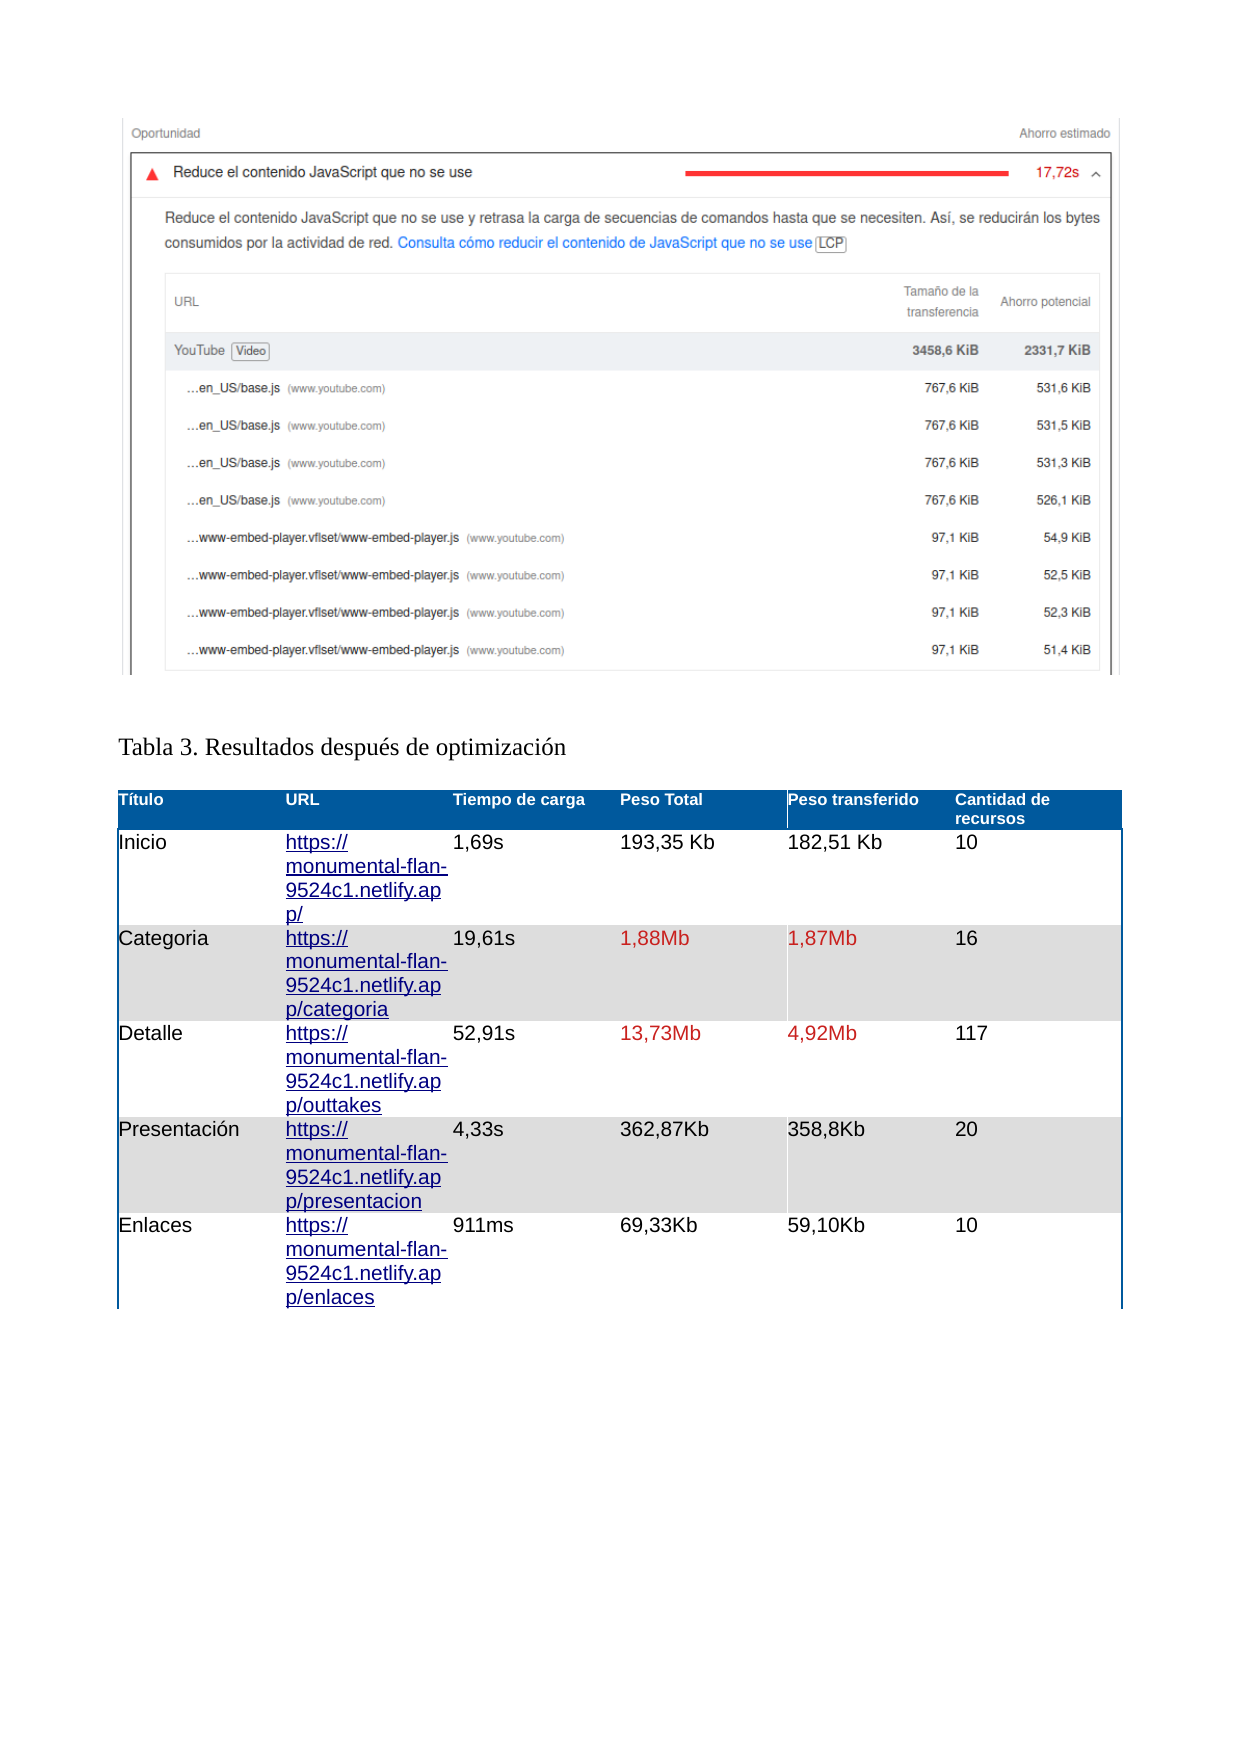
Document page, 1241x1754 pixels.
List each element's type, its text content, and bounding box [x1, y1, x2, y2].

table_cell https://monumental-flan-9524c1.netlify.app/categoria [285, 925, 453, 1021]
table_cell 358,8Kb [788, 1117, 955, 1213]
text Tabla 3. Resultados después de optimización [118, 732, 1122, 761]
table_cell 59,10Kb [788, 1213, 955, 1309]
table_cell 19,61s [453, 925, 620, 1021]
table_cell 13,73Mb [620, 1021, 787, 1117]
table_cell 10 [955, 1213, 1121, 1309]
table_cell 20 [955, 1117, 1121, 1213]
table_cell https://monumental-flan-9524c1.netlify.app/enlaces [285, 1213, 453, 1309]
table_cell 117 [955, 1021, 1121, 1117]
table_header URL [285, 790, 453, 828]
table_cell Presentación [119, 1117, 285, 1213]
table_cell 362,87Kb [620, 1117, 787, 1213]
table_cell 10 [955, 830, 1121, 925]
table_cell 193,35 Kb [620, 830, 787, 925]
table_cell 16 [955, 925, 1121, 1021]
table_cell 1,69s [453, 830, 620, 925]
table_cell 1,87Mb [788, 925, 955, 1021]
table_cell https://monumental-flan-9524c1.netlify.app/outtakes [285, 1021, 453, 1117]
table_cell 1,88Mb [620, 925, 787, 1021]
table_cell 69,33Kb [620, 1213, 787, 1309]
table_cell Categoria [119, 925, 285, 1021]
table_cell https://monumental-flan-9524c1.netlify.app/presentacion [285, 1117, 453, 1213]
table_cell 182,51 Kb [788, 830, 955, 925]
table_cell https://monumental-flan-9524c1.netlify.app/ [285, 830, 453, 925]
table_cell Detalle [119, 1021, 285, 1117]
table_cell 4,92Mb [788, 1021, 955, 1117]
table_cell Enlaces [119, 1213, 285, 1309]
table_header Peso transferido [788, 790, 955, 828]
table_header Peso Total [620, 790, 787, 828]
table_header Título [118, 790, 285, 828]
table_cell 52,91s [453, 1021, 620, 1117]
picture [118, 118, 1123, 675]
table_cell Inicio [119, 830, 285, 925]
table_header Tiempo de carga [453, 790, 620, 828]
table_cell 4,33s [453, 1117, 620, 1213]
table_cell 911ms [453, 1213, 620, 1309]
table_header Cantidad de recursos [955, 790, 1122, 828]
